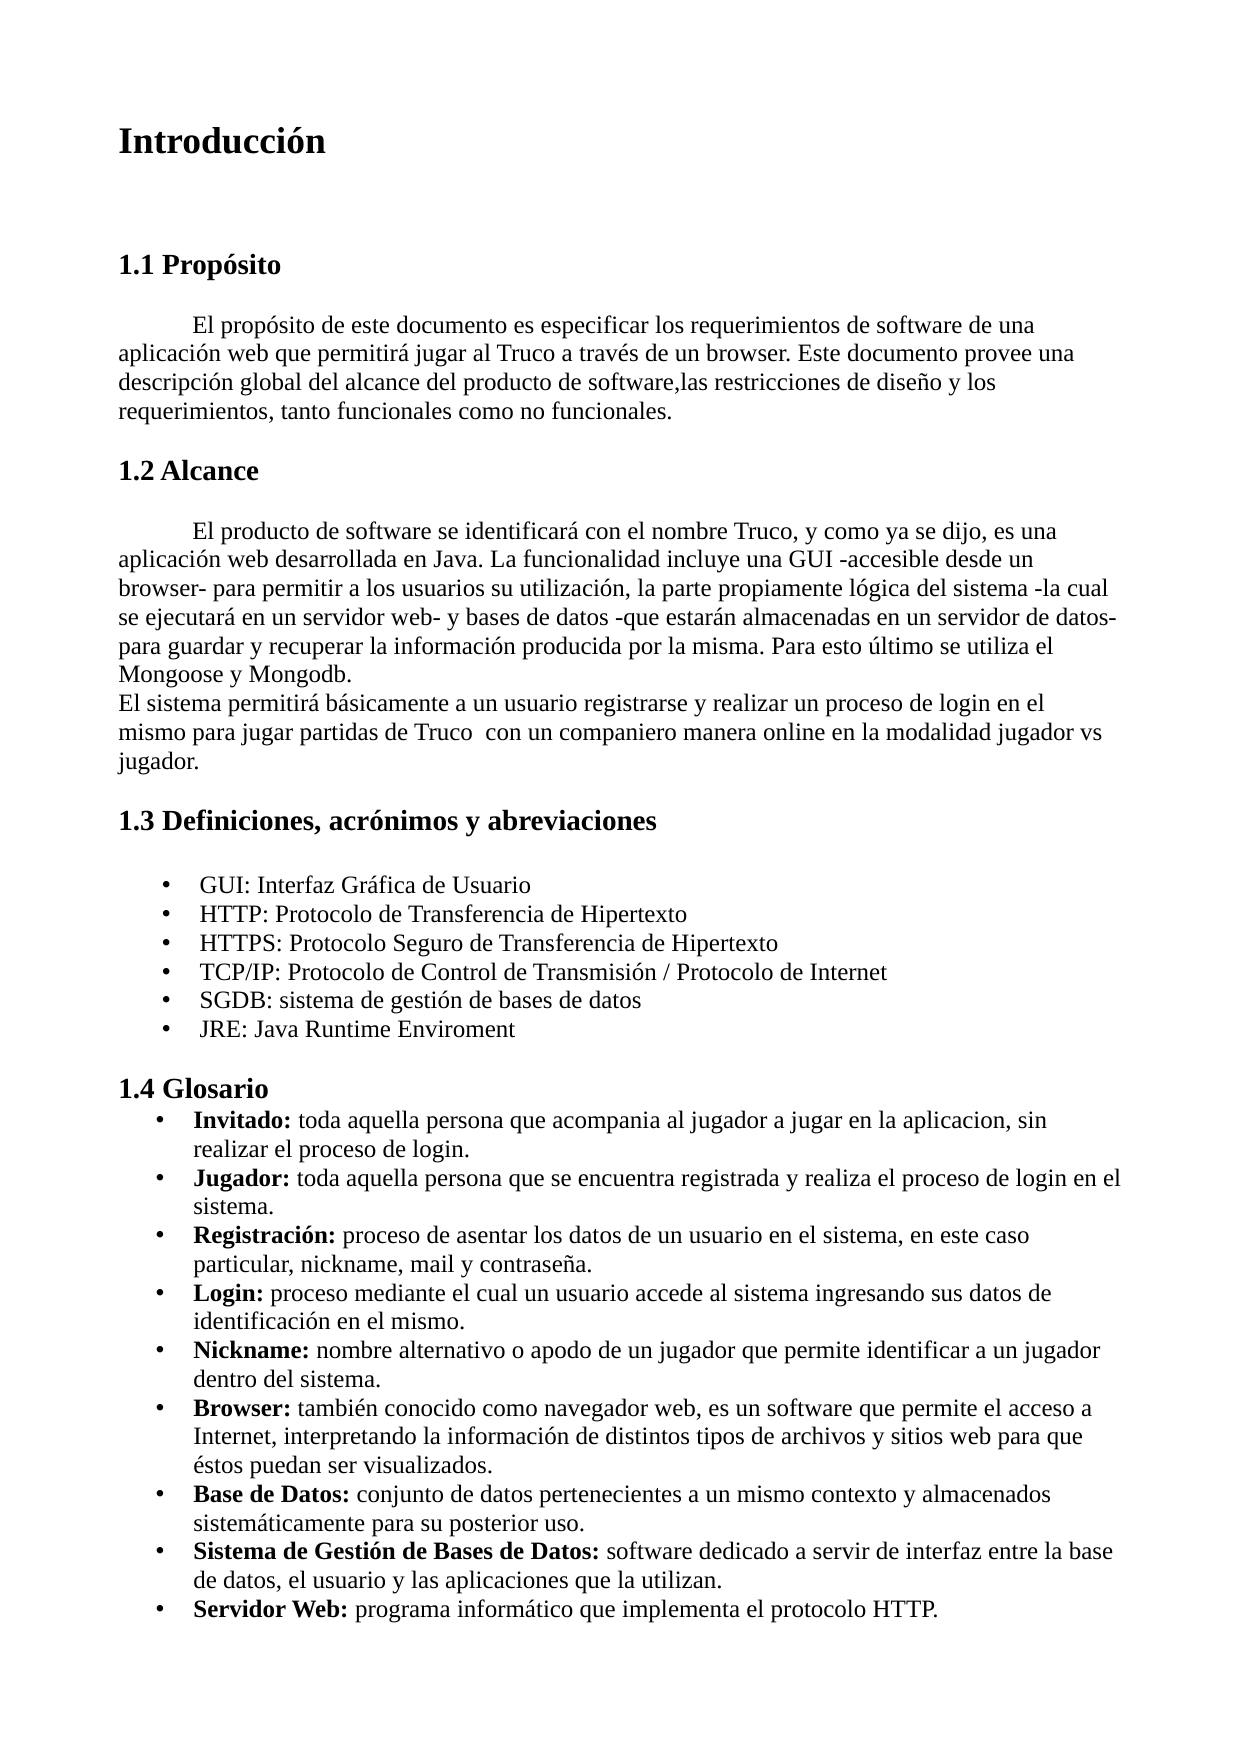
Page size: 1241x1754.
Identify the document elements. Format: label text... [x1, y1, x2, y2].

text El propósito de este documento es especificar los requerimientos de software de una aplicación web que permitirá jugar al Truco a través de un browser. Este documento provee una descripción global del alcance del producto de software,las restricciones de diseño y los requerimientos, tanto funcionales como no funcionales. [118, 310, 1122, 425]
list Login: proceso mediante el cual un usuario accede al sistema ingresando sus datos de [156, 1278, 1122, 1306]
list Base de Datos: conjunto de datos pertenecientes a un mismo contexto y almacenados [156, 1479, 1122, 1508]
list GUI: Interfaz Gráfica de Usuario [162, 870, 1122, 899]
list SGDB: sistema de gestión de bases de datos [162, 985, 1122, 1014]
list dentro del sistema. [156, 1364, 1122, 1393]
list Registración: proceso de asentar los datos de un usuario en el sistema, en este caso particular, nickname, mail y contraseña. [156, 1220, 1122, 1278]
text jugador. [118, 746, 1122, 774]
list Servidor Web: programa informático que implementa el protocolo HTTP. [156, 1594, 1122, 1623]
text aplicación web desarrollada en Java. La funcionalidad incluye una GUI -accesible desde un [118, 544, 1122, 573]
text El sistema permitirá básicamente a un usuario registrarse y realizar un proceso de login en el [118, 688, 1122, 717]
list Internet, interpretando la información de distintos tipos de archivos y sitios web para que éstos puedan ser visualizados. [156, 1421, 1122, 1479]
list Invitado: toda aquella persona que acompania al jugador a jugar en la aplicacion, sin realizar el proceso de login. [156, 1105, 1122, 1163]
text 1.3 Definiciones, acrónimos y abreviaciones [118, 803, 1122, 837]
list JRE: Java Runtime Enviroment [162, 1014, 1122, 1043]
text para guardar y recuperar la información producida por la misma. Para esto último se utiliza el Mongoose y Mongodb. [118, 631, 1122, 688]
list HTTPS: Protocolo Seguro de Transferencia de Hipertexto [162, 928, 1122, 957]
list Browser: también conocido como navegador web, es un software que permite el acceso a [156, 1393, 1122, 1421]
list Jugador: toda aquella persona que se encuentra registrada y realiza el proceso de login en el sistema. [156, 1163, 1122, 1220]
list de datos, el usuario y las aplicaciones que la utilizan. [156, 1565, 1122, 1594]
text 1.2 Alcance [118, 453, 1122, 487]
text mismo para jugar partidas de Truco con un companiero manera online en la modalidad jugador vs [118, 717, 1122, 746]
list TCP/IP: Protocolo de Control de Transmisión / Protocolo de Internet [162, 957, 1122, 985]
text 1.4 Glosario [118, 1072, 1122, 1105]
text browser- para permitir a los usuarios su utilización, la parte propiamente lógica del sistema -la cual [118, 573, 1122, 602]
text se ejecutará en un servidor web- y bases de datos -que estarán almacenadas en un servidor de datos- [118, 602, 1122, 631]
text 1.1 Propósito [118, 247, 1122, 281]
list identificación en el mismo. [156, 1306, 1122, 1335]
list HTTP: Protocolo de Transferencia de Hipertexto [162, 899, 1122, 928]
list Nickname: nombre alternativo o apodo de un jugador que permite identificar a un jugador [156, 1335, 1122, 1364]
list sistemáticamente para su posterior uso. [156, 1508, 1122, 1536]
list Sistema de Gestión de Bases de Datos: software dedicado a servir de interfaz entre la base [156, 1536, 1122, 1565]
text El producto de software se identificará con el nombre Truco, y como ya se dijo, es una [118, 516, 1122, 544]
text Introducción [118, 118, 1122, 161]
